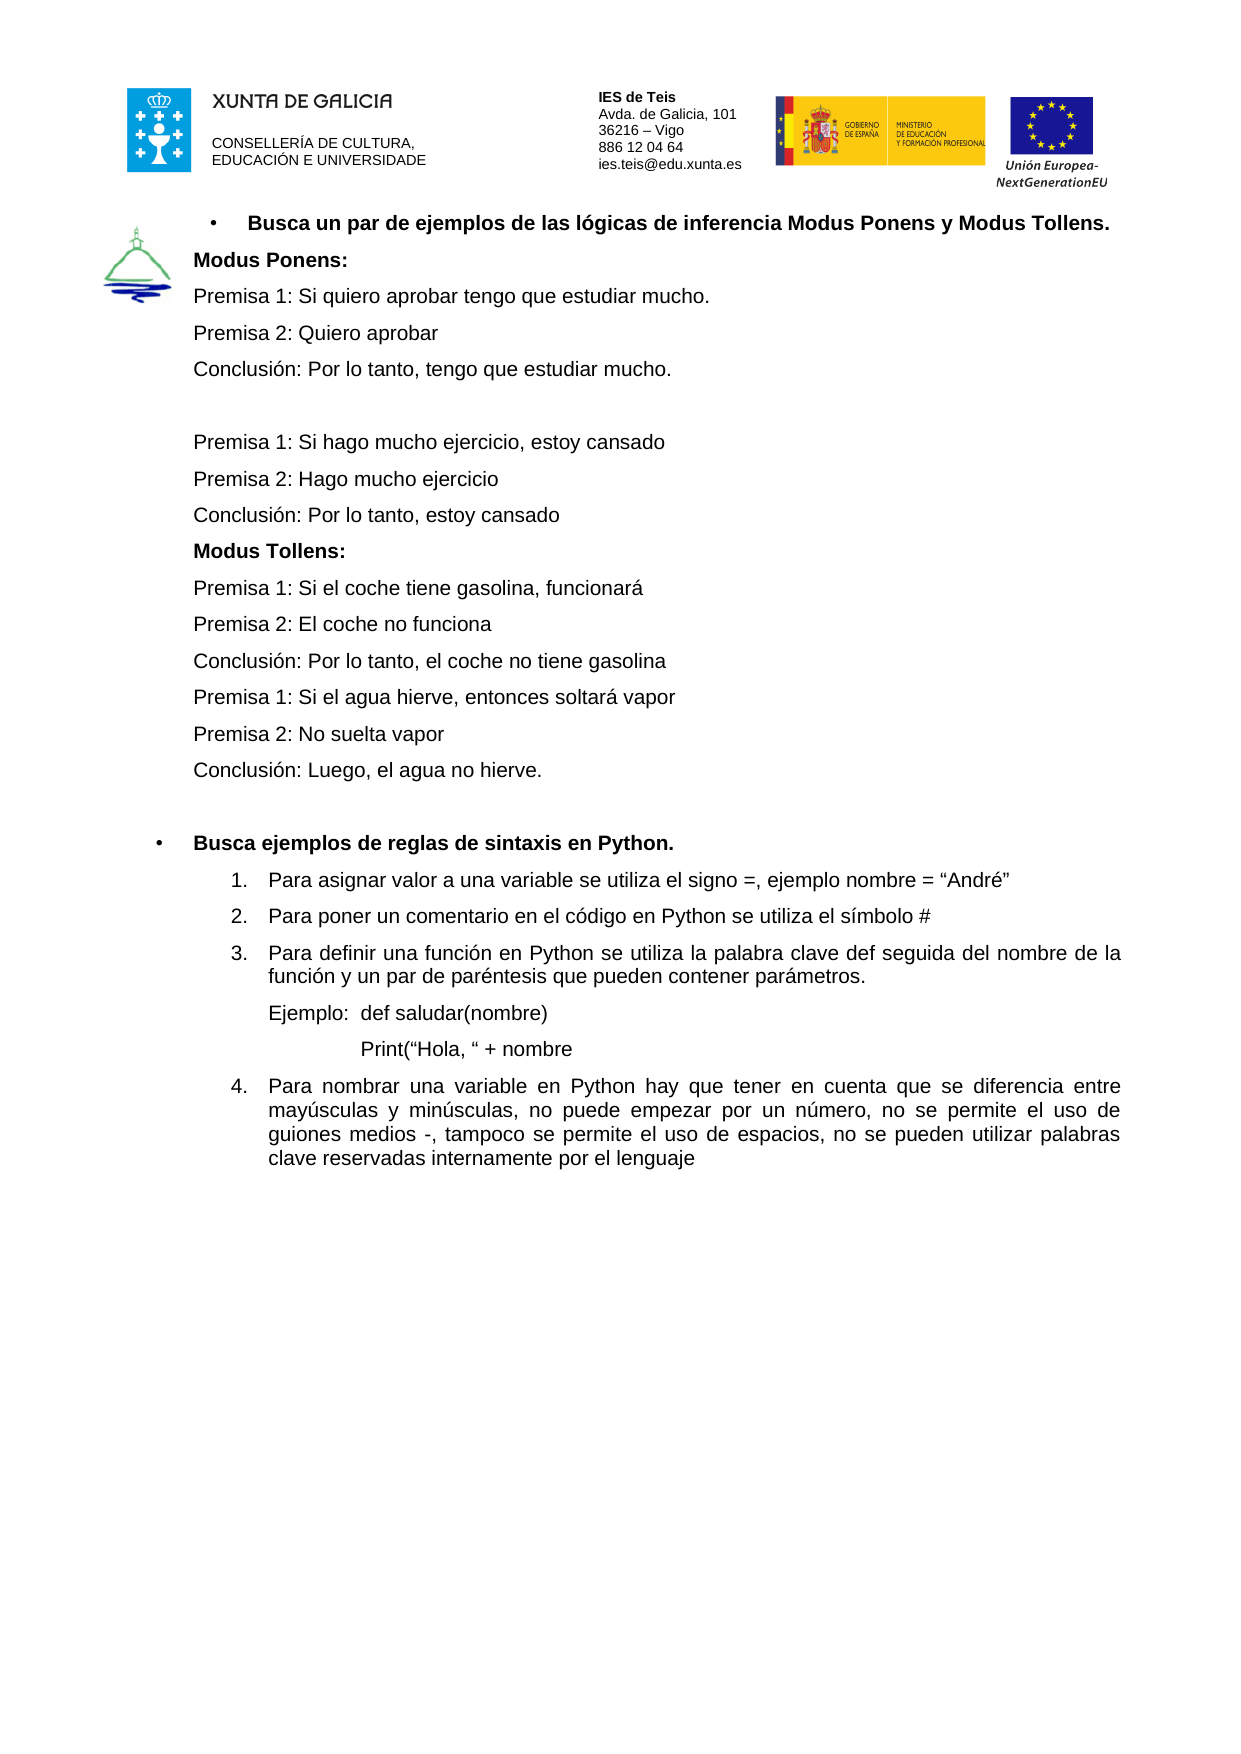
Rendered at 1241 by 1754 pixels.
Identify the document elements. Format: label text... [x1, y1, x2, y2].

text Conclusión: Luego, el agua no hierve. [193, 758, 1122, 782]
list Para definir una función en Python se utiliza la palabra clave def seguida del nombre de la función y un par de paréntesis que pueden contener parámetros. [231, 940, 1122, 988]
text Conclusión: Por lo tanto, tengo que estudiar mucho. [193, 357, 1122, 381]
list Para poner un comentario en el código en Python se utiliza el símbolo # [231, 904, 1122, 928]
text Premisa 1: Si quiero aprobar tengo que estudiar mucho. [193, 284, 1122, 308]
text Premisa 2: Hago mucho ejercicio [193, 466, 1122, 490]
list Para nombrar una variable en Python hay que tener en cuenta que se diferencia entre mayúsculas y minúsculas, no puede empezar por un número, no se permite el uso de guiones medios -, tampoco se permite el uso de espacios, no se pueden utilizar palabras clave reservadas internamente por el lenguaje [231, 1074, 1122, 1169]
text Premisa 1: Si el coche tiene gasolina, funcionará [193, 576, 1122, 600]
text Modus Ponens: [193, 248, 1122, 272]
text Conclusión: Por lo tanto, el coche no tiene gasolina [193, 649, 1122, 673]
text Premisa 1: Si el agua hierve, entonces soltará vapor [193, 685, 1122, 709]
text Premisa 2: No suelta vapor [193, 722, 1122, 746]
text Conclusión: Por lo tanto, estoy cansado [193, 503, 1122, 527]
text Premisa 2: El coche no funciona [193, 612, 1122, 636]
list Para asignar valor a una variable se utiliza el signo =, ejemplo nombre = “André” [231, 867, 1122, 891]
text Ejemplo: def saludar(nombre) [268, 1001, 1122, 1025]
list Busca ejemplos de reglas de sintaxis en Python. [156, 831, 1122, 855]
text Print(“Hola, “ + nombre [268, 1037, 1122, 1061]
text Modus Tollens: [193, 539, 1122, 563]
list Busca un par de ejemplos de las lógicas de inferencia Modus Ponens y Modus Tollens. [156, 211, 1122, 235]
text Premisa 2: Quiero aprobar [193, 321, 1122, 344]
text Premisa 1: Si hago mucho ejercicio, estoy cansado [193, 430, 1122, 454]
